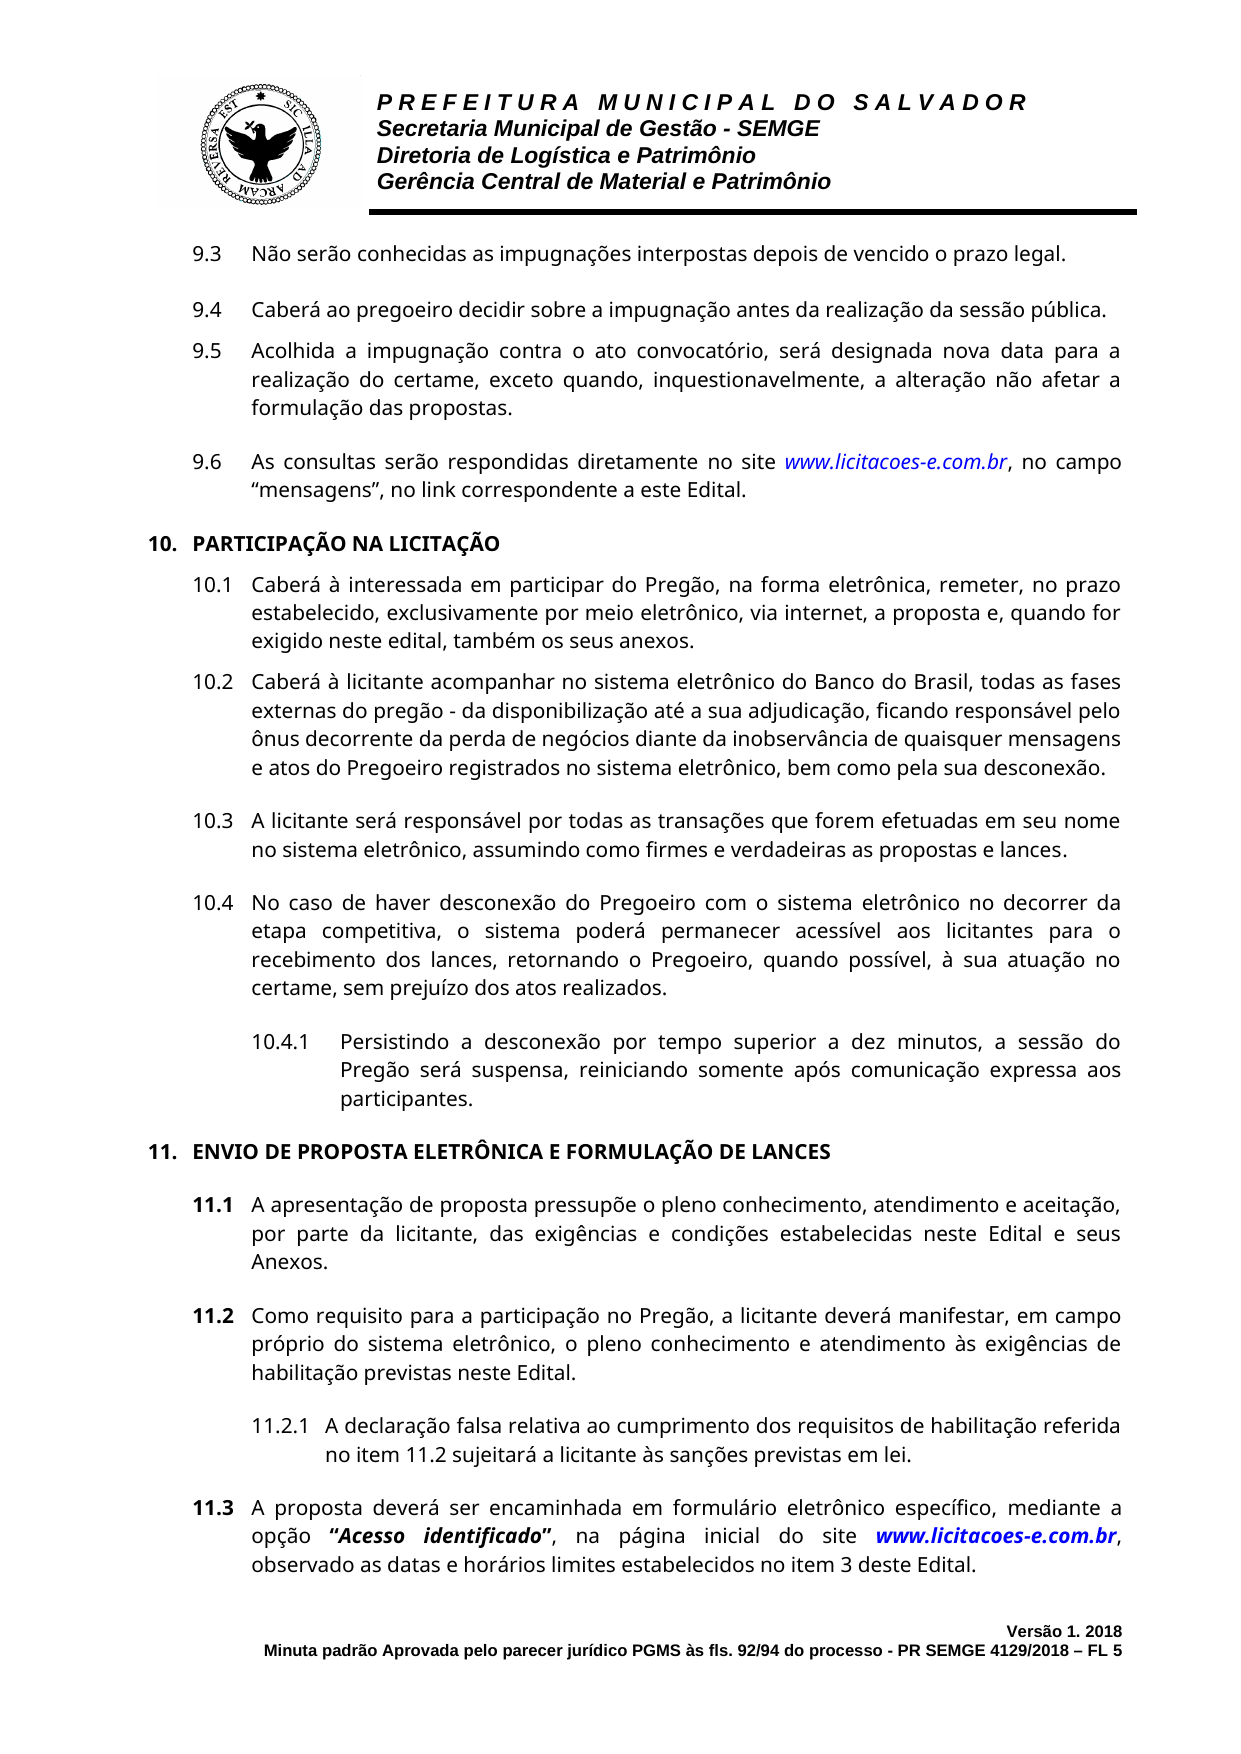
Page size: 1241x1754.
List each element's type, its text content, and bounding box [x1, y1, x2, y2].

list Caberá ao pregoeiro decidir sobre a impugnação antes da realização da sessão pública. [192, 296, 1122, 324]
list ENVIO DE PROPOSTA ELETRÔNICA E FORMULAÇÃO DE LANCES [148, 1137, 1122, 1166]
text 11.2.1 A declaração falsa relativa ao cumprimento dos requisitos de habilitação referida no item 11.2 sujeitará a licitante às sanções previstas em lei. [251, 1411, 1122, 1468]
list Persistindo a desconexão por tempo superior a dez minutos, a sessão do Pregão será suspensa, reiniciando somente após comunicação expressa aos participantes. [251, 1027, 1122, 1112]
list As consultas serão respondidas diretamente no site www.licitacoes-e.com.br, no campo “mensagens”, no link correspondente a este Edital. [192, 447, 1122, 504]
picture [155, 75, 362, 209]
list Não serão conhecidas as impugnações interpostas depois de vencido o prazo legal. [192, 239, 1122, 267]
text 10. PARTICIPAÇÃO NA LICITAÇÃO [148, 529, 1122, 557]
list Acolhida a impugnação contra o ato convocatório, será designada nova data para a realização do certame, exceto quando, inquestionavelmente, a alteração não afetar a formulação das propostas. [192, 337, 1122, 422]
list A licitante será responsável por todas as transações que forem efetuadas em seu nome no sistema eletrônico, assumindo como firmes e verdadeiras as propostas e lances. [192, 806, 1122, 863]
list Como requisito para a participação no Pregão, a licitante deverá manifestar, em campo próprio do sistema eletrônico, o pleno conhecimento e atendimento às exigências de habilitação previstas neste Edital. [192, 1301, 1122, 1386]
text 10.2 Caberá à licitante acompanhar no sistema eletrônico do Banco do Brasil, todas as fases externas do pregão - da disponibilização até a sua adjudicação, ficando responsável pelo ônus decorrente da perda de negócios diante da inobservância de quaisquer mensagens e atos do Pregoeiro registrados no sistema eletrônico, bem como pela sua desconexão. [192, 667, 1122, 781]
list No caso de haver desconexão do Pregoeiro com o sistema eletrônico no decorrer da etapa competitiva, o sistema poderá permanecer acessível aos licitantes para o recebimento dos lances, retornando o Pregoeiro, quando possível, à sua atuação no certame, sem prejuízo dos atos realizados. [192, 888, 1122, 1002]
list A proposta deverá ser encaminhada em formulário eletrônico específico, mediante a opção “Acesso identificado”, na página inicial do site www.licitacoes-e.com.br, observado as datas e horários limites estabelecidos no item 3 deste Edital. [192, 1493, 1122, 1578]
text 10.1 Caberá à interessada em participar do Pregão, na forma eletrônica, remeter, no prazo estabelecido, exclusivamente por meio eletrônico, via internet, a proposta e, quando for exigido neste edital, também os seus anexos. [192, 570, 1122, 655]
list A apresentação de proposta pressupõe o pleno conhecimento, atendimento e aceitação, por parte da licitante, das exigências e condições estabelecidas neste Edital e seus Anexos. [192, 1191, 1122, 1276]
